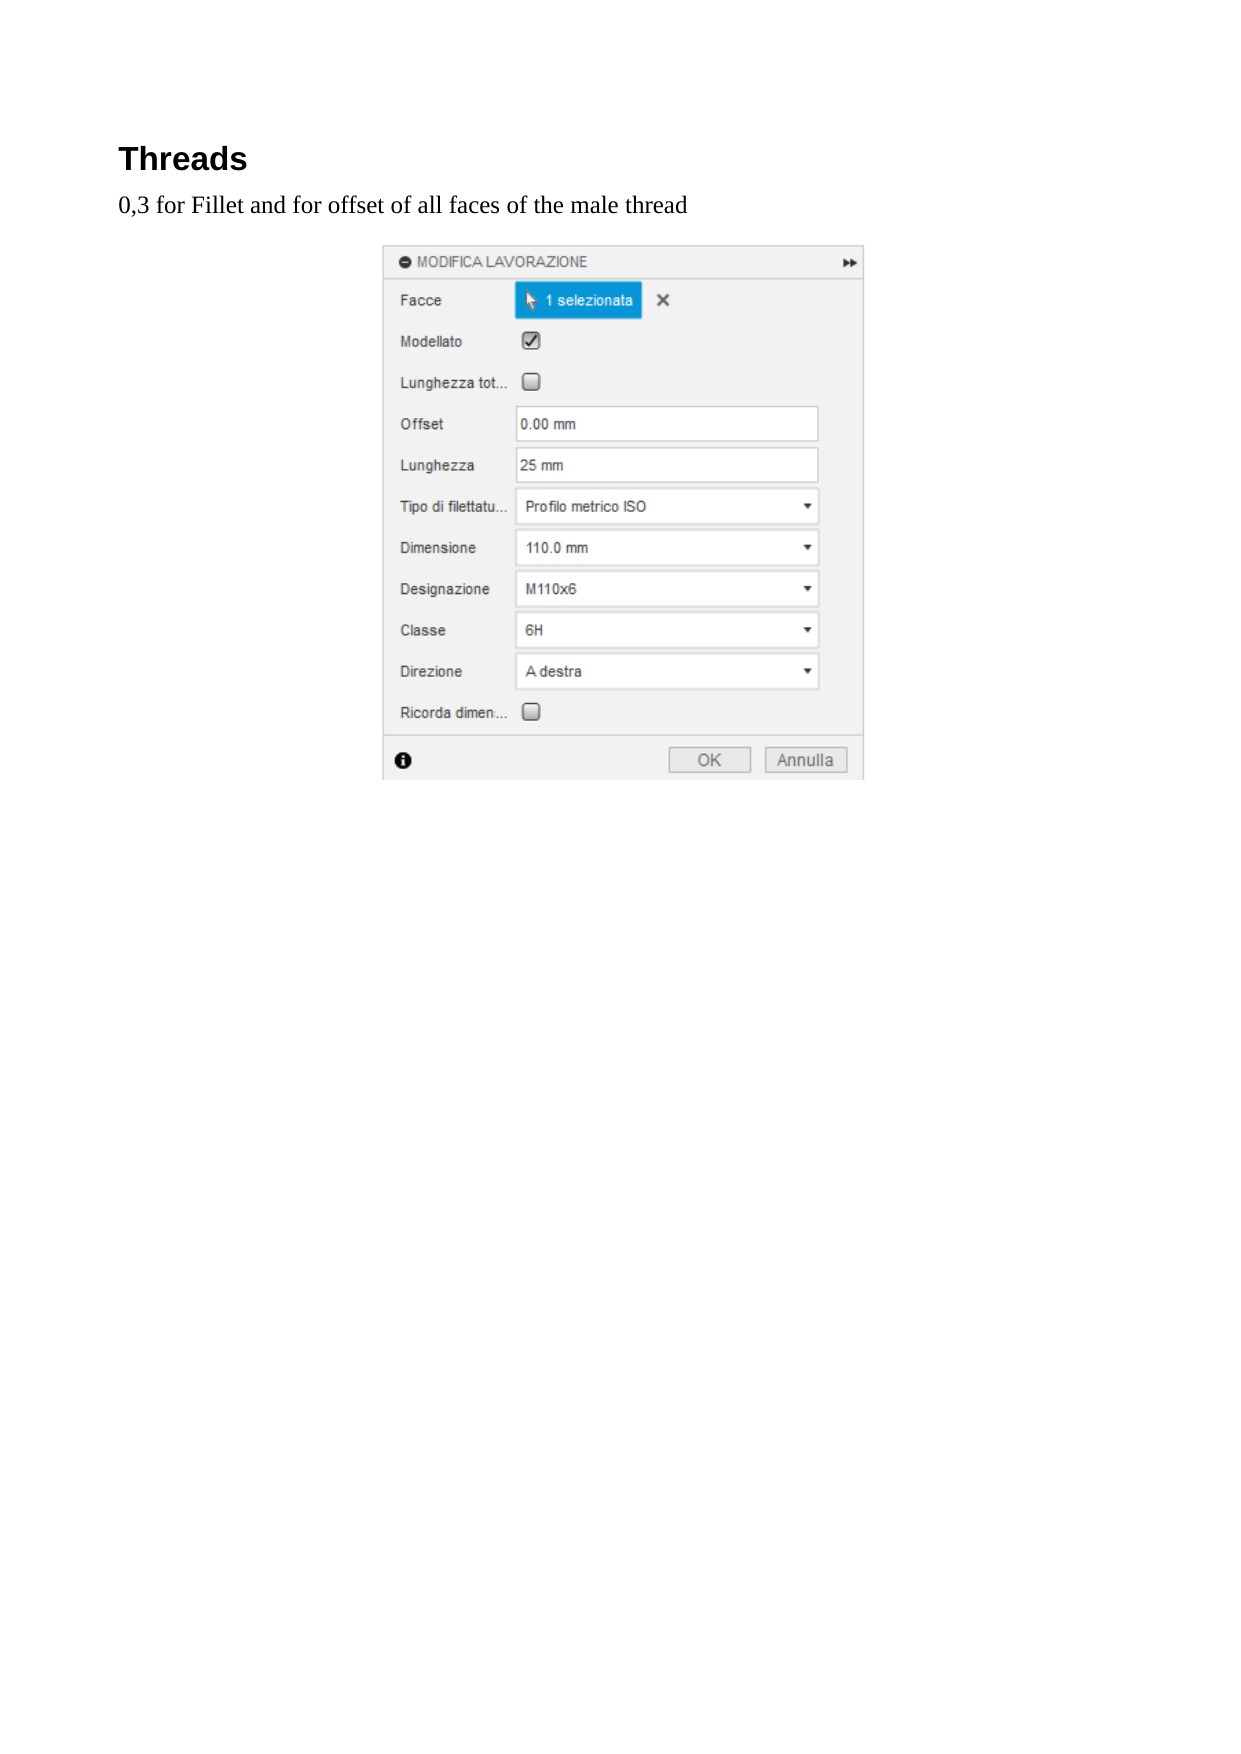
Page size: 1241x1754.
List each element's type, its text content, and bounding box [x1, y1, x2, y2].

picture [373, 237, 867, 780]
subtitle Threads [118, 139, 1122, 177]
text 0,3 for Fillet and for offset of all faces of the male thread [118, 190, 1122, 219]
